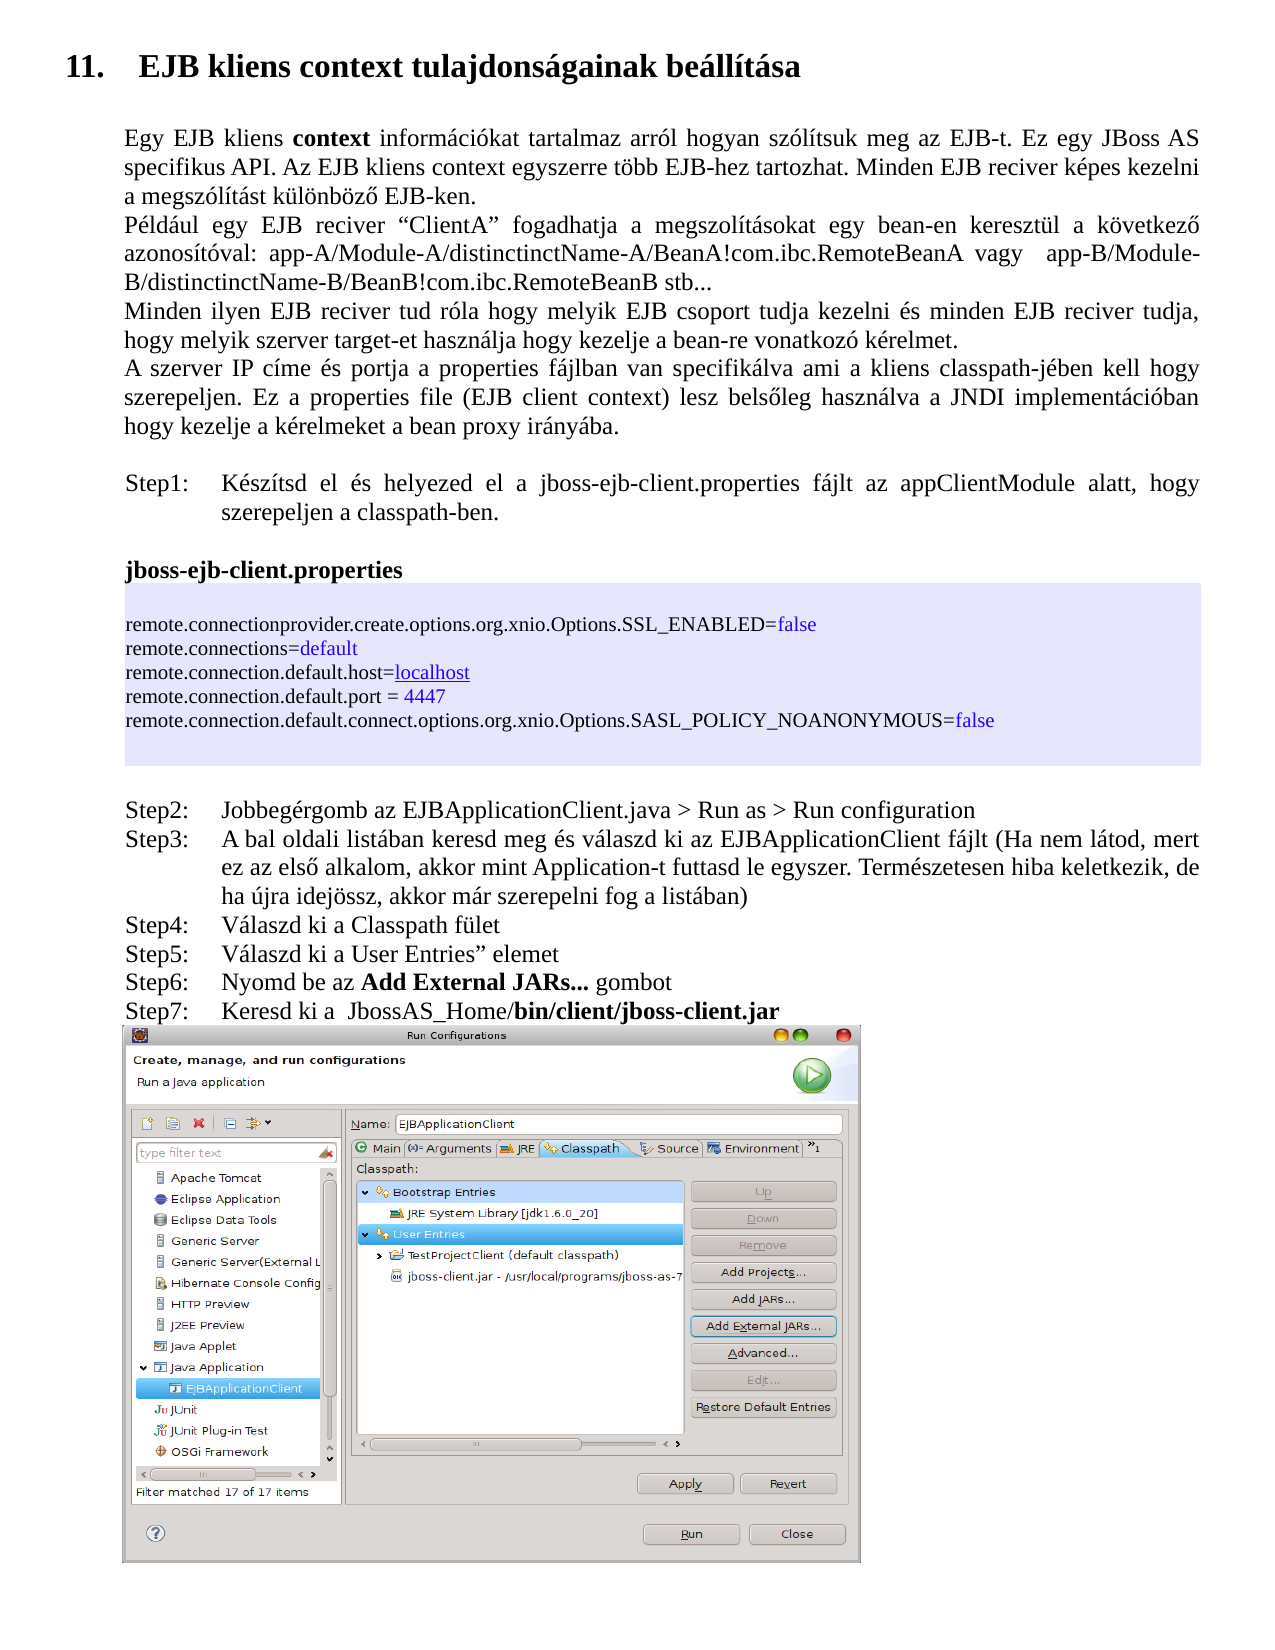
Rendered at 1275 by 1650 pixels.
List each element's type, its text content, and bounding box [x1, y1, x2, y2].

text Step7: Keresd ki a JbossAS_Home/bin/client/jboss-client.jar [125, 996, 1201, 1025]
text remote.connectionprovider.create.options.org.xnio.Options.SSL_ENABLED=false [125, 612, 1201, 636]
text Step4: Válaszd ki a Classpath fület [125, 910, 1201, 939]
text Step5: Válaszd ki a User Entries” elemet [125, 939, 1201, 967]
text Egy EJB kliens context információkat tartalmaz arról hogyan szólítsuk meg az EJB-t. Ez egy JBoss AS specifikus API. Az EJB kliens context egyszerre több EJB-hez tartozhat. Minden EJB reciver képes kezelni a megszólítást különböző EJB-ken. [124, 123, 1201, 210]
text Step6: Nyomd be az Add External JARs... gombot [125, 967, 1201, 996]
text remote.connection.default.connect.options.org.xnio.Options.SASL_POLICY_NOANONYMOUS=false [125, 708, 1201, 732]
picture [122, 1025, 861, 1563]
text remote.connections=default [125, 636, 1201, 660]
text Minden ilyen EJB reciver tud róla hogy melyik EJB csoport tudja kezelni és minden EJB reciver tudja, hogy melyik szerver target-et használja hogy kezelje a bean-re vonatkozó kérelmet. [124, 296, 1201, 353]
text remote.connection.default.port = 4447 [125, 684, 1201, 708]
list EJB kliens context tulajdonságainak beállítása [65, 47, 1201, 85]
text A szerver IP címe és portja a properties fájlban van specifikálva ami a kliens classpath-jében kell hogy szerepeljen. Ez a properties file (EJB client context) lesz belsőleg használva a JNDI implementációban hogy kezelje a kérelmeket a bean proxy irányába. [124, 353, 1201, 440]
text Például egy EJB reciver “ClientA” fogadhatja a megszolításokat egy bean-en keresztül a következő azonosítóval: app-A/Module-A/distinctinctName-A/BeanA!com.ibc.RemoteBeanA vagy app-B/Module-B/distinctinctName-B/BeanB!com.ibc.RemoteBeanB stb... [124, 210, 1201, 296]
text Step1: Készítsd el és helyezed el a jboss-ejb-client.properties fájlt az appClientModule alatt, hogy szerepeljen a classpath-ben. [125, 468, 1201, 526]
text Step3: A bal oldali listában keresd meg és válaszd ki az EJBApplicationClient fájlt (Ha nem látod, mert ez az első alkalom, akkor mint Application-t futtasd le egyszer. Természetesen hiba keletkezik, de ha újra idejössz, akkor már szerepelni fog a listában) [125, 824, 1201, 910]
text Step2: Jobbegérgomb az EJBApplicationClient.java > Run as > Run configuration [125, 795, 1201, 824]
text remote.connection.default.host=localhost [125, 660, 1201, 684]
text jboss-ejb-client.properties [125, 555, 1201, 583]
